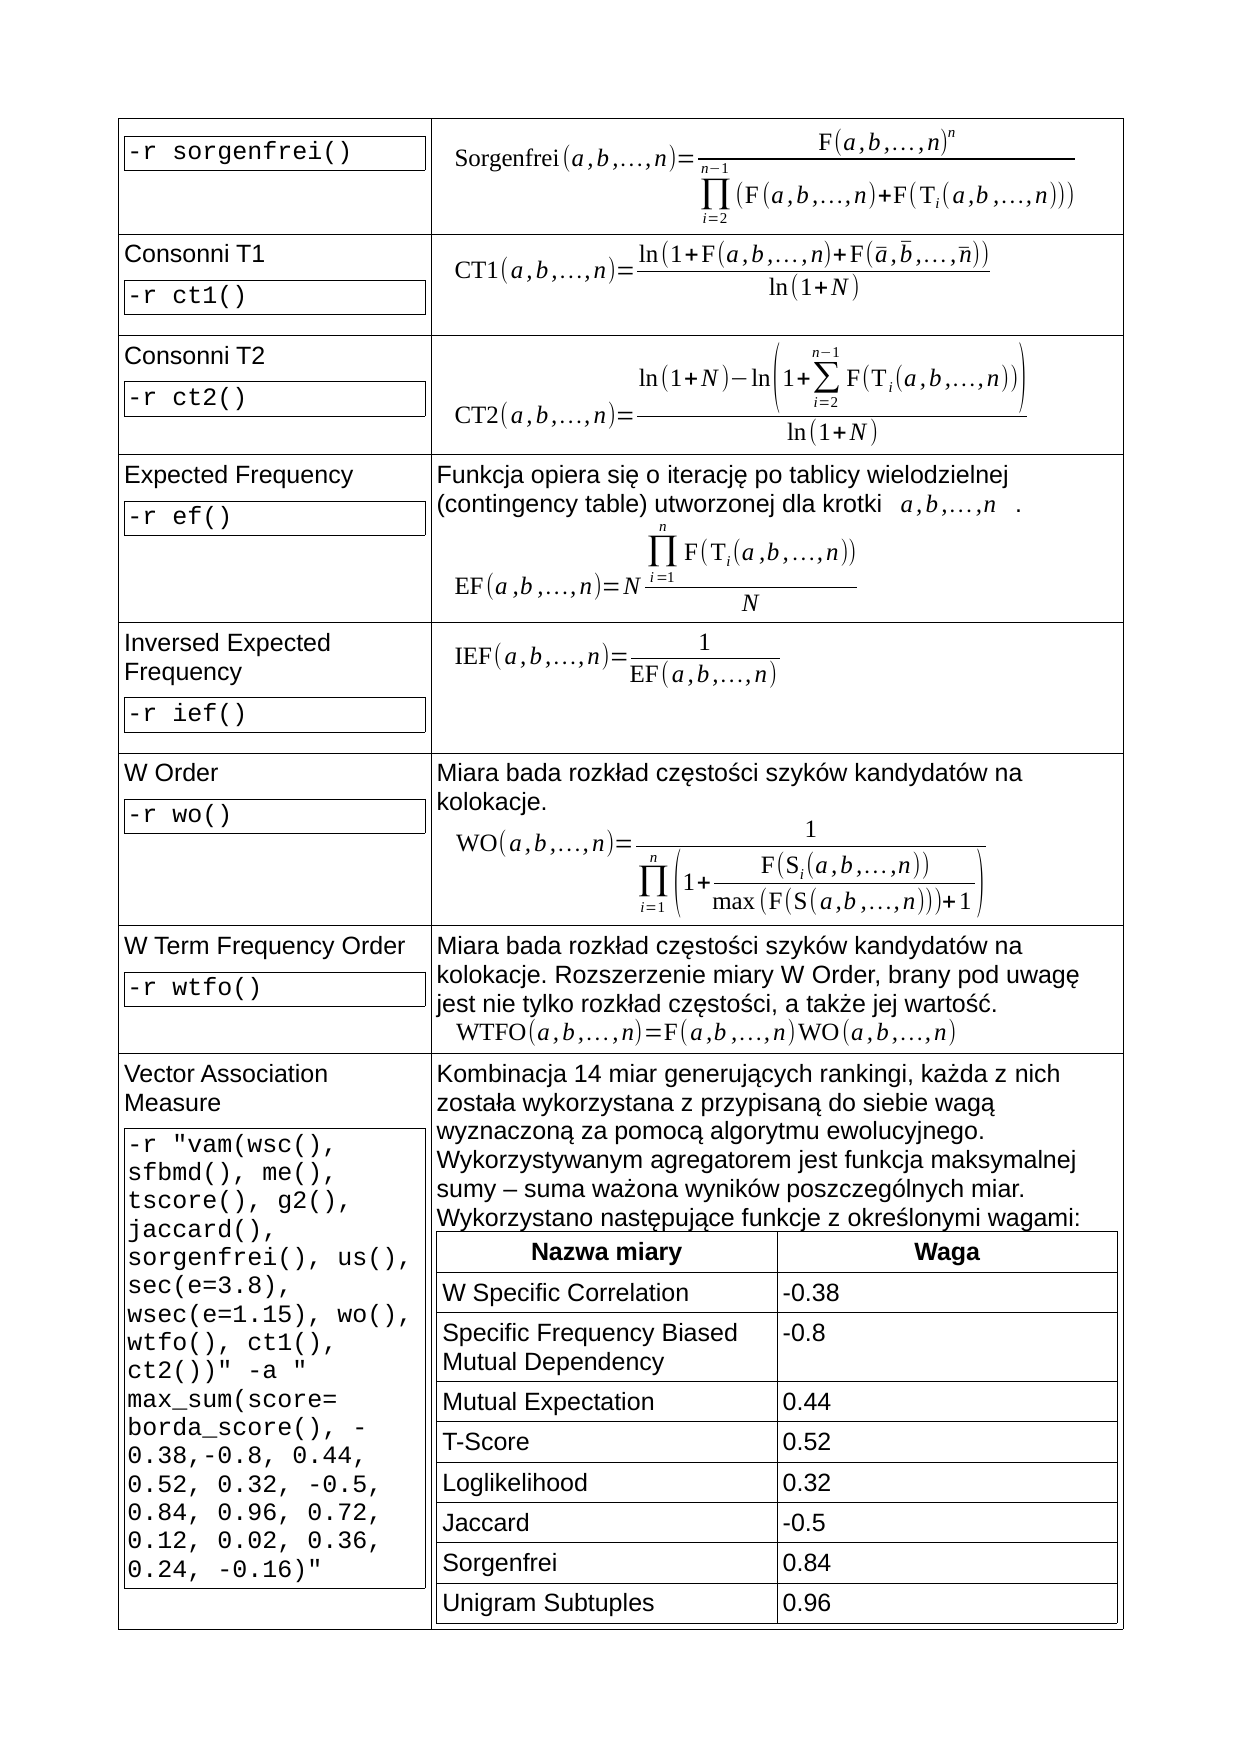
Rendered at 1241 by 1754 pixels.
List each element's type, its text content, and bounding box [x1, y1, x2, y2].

table_cell Consonni T1 -r ct1() [119, 235, 431, 335]
table_cell Vector Association Measure -r "vam(wsc(), sfbmd(), me(), tscore(), g2(), jaccard(), sorgenfrei(), us(), sec(e=3.8), wsec(e=1.15), wo(), wtfo(), ct1(), ct2())" -a " max_sum(score= borda_score(), -0.38,-0.8, 0.44, 0.52, 0.32, -0.5, 0.84, 0.96, 0.72, 0.12, 0.02, 0.36, 0.24, -0.16)" [119, 1054, 431, 1629]
table_cell 0.52 [778, 1422, 1117, 1462]
table_cell -r sorgenfrei() [119, 119, 431, 233]
table_header Nazwa miary [437, 1232, 777, 1272]
table_cell 0.44 [778, 1382, 1117, 1421]
table_cell [432, 623, 1123, 752]
table_cell [432, 235, 1123, 335]
table_cell Specific Frequency Biased Mutual Dependency [437, 1313, 777, 1381]
table_cell T-Score [437, 1422, 777, 1462]
table_cell 0.32 [778, 1463, 1117, 1502]
table_cell [432, 336, 1123, 454]
table_cell W Order -r wo() [119, 754, 431, 925]
table_cell Miara bada rozkład częstości szyków kandydatów na kolokacje. [432, 754, 1123, 925]
table_cell Consonni T2 -r ct2() [119, 336, 431, 454]
table_header Waga [778, 1232, 1117, 1272]
table_cell Sorgenfrei [437, 1543, 777, 1583]
table_cell 0.84 [778, 1543, 1117, 1583]
table_cell -0.5 [778, 1503, 1117, 1542]
table_cell -0.38 [778, 1273, 1117, 1312]
table_cell Funkcja opiera się o iterację po tablicy wielodzielnej (contingency table) utworzonej dla krotki. [432, 455, 1123, 622]
table_cell W Term Frequency Order -r wtfo() [119, 926, 431, 1053]
table_cell Jaccard [437, 1503, 777, 1542]
table_cell Funkcja opiera się o iterację po tablicy wielodzielnej (contingency table) utworzonej dla krotki. [432, 119, 1123, 233]
table_cell W Specific Correlation [437, 1273, 777, 1312]
table_cell Unigram Subtuples [437, 1584, 777, 1623]
table_cell 0.96 [778, 1584, 1117, 1623]
table_cell Inversed Expected Frequency -r ief() [119, 623, 431, 752]
table_cell Kombinacja 14 miar generujących rankingi, każda z nich została wykorzystana z przypisaną do siebie wagą wyznaczoną za pomocą algorytmu ewolucyjnego. Wykorzystywanym agregatorem jest funkcja maksymalnej sumy – suma ważona wyników poszczególnych miar. Wykorzystano następujące funkcje z określonymi wagami: [432, 1054, 1123, 1629]
table_cell -0.8 [778, 1313, 1117, 1381]
table_cell Loglikelihood [437, 1463, 777, 1502]
table_cell Mutual Expectation [437, 1382, 777, 1421]
table_cell Miara bada rozkład częstości szyków kandydatów na kolokacje. Rozszerzenie miary W Order, brany pod uwagę jest nie tylko rozkład częstości, a także jej wartość. [432, 926, 1123, 1053]
table_cell Expected Frequency -r ef() [119, 455, 431, 622]
